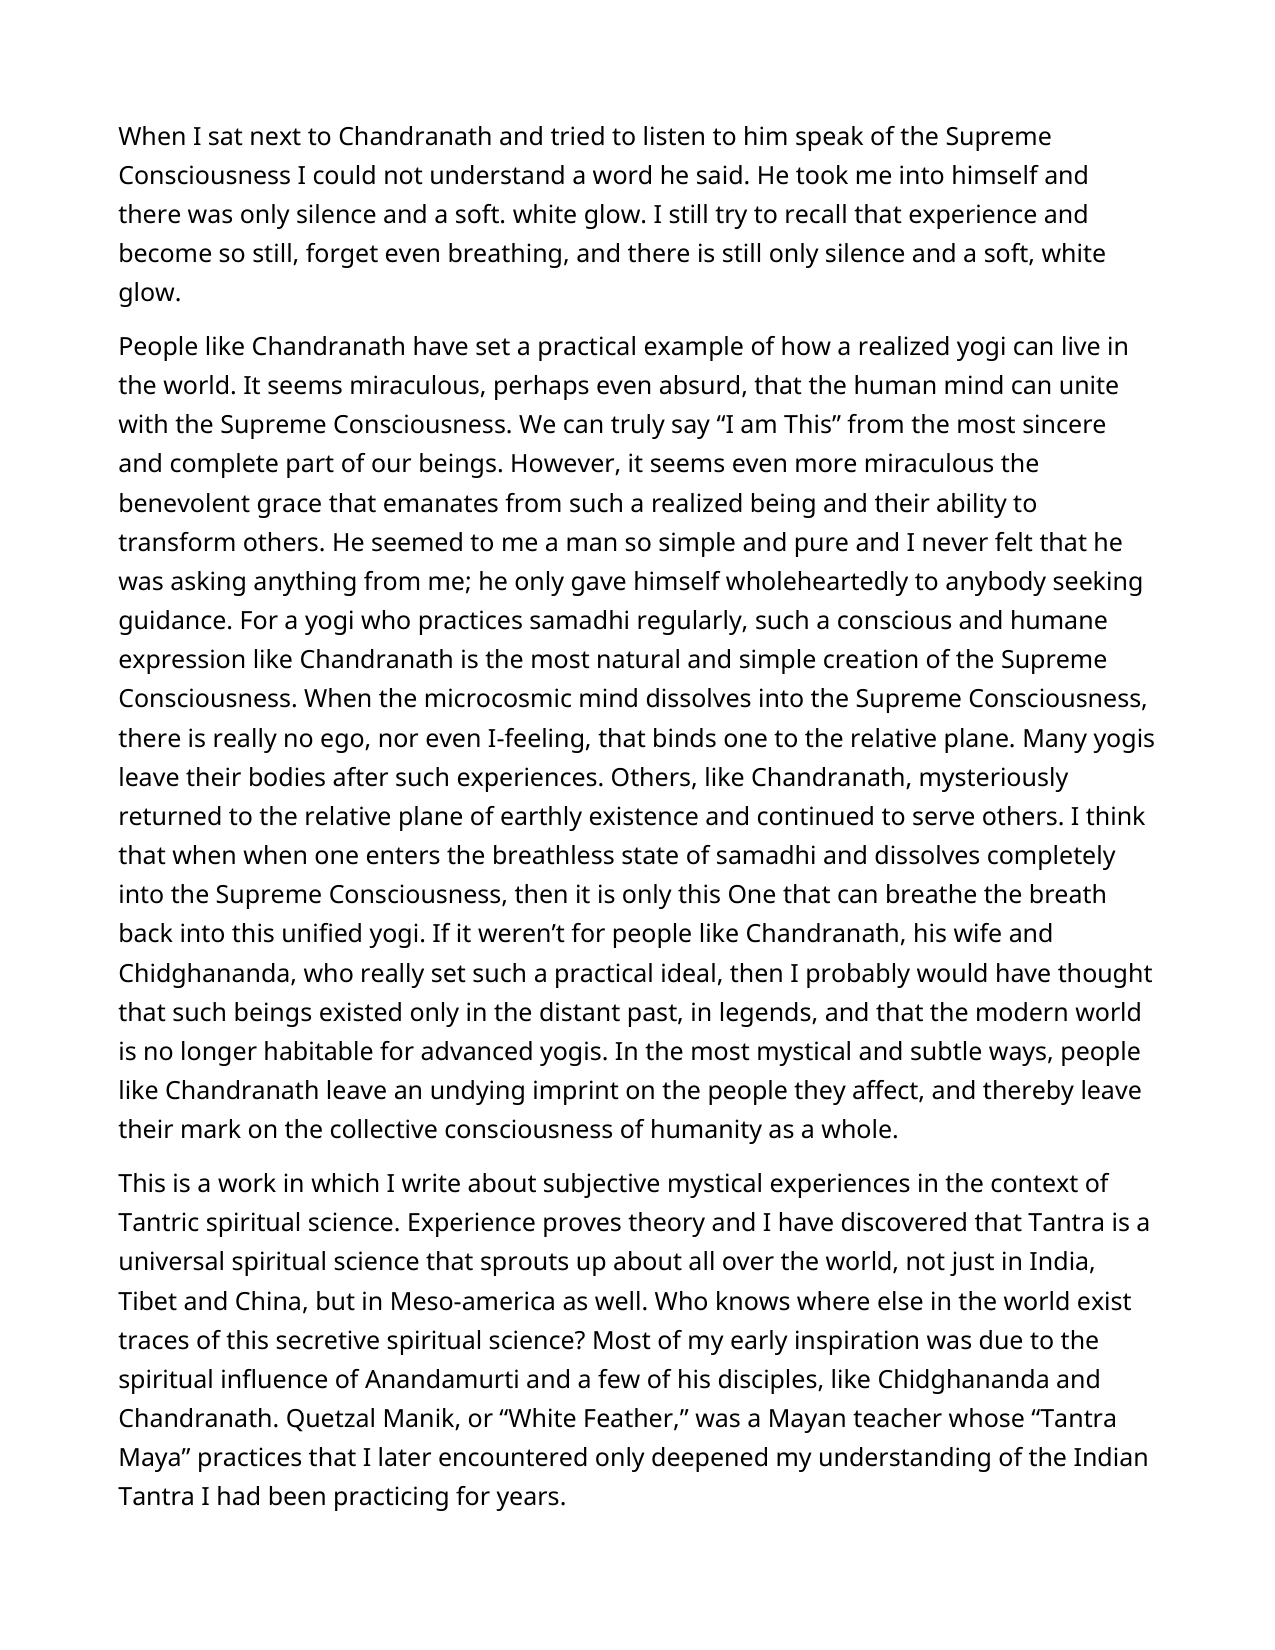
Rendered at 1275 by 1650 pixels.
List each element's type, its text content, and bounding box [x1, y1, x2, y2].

text When I sat next to Chandranath and tried to listen to him speak of the Supreme Consciousness I could not understand a word he said. He took me into himself and there was only silence and a soft. white glow. I still try to recall that experience and become so still, forget even breathing, and there is still only silence and a soft, white glow. [118, 118, 1157, 309]
text This is a work in which I write about subjective mystical experiences in the context of Tantric spiritual science. Experience proves theory and I have discovered that Tantra is a universal spiritual science that sprouts up about all over the world, not just in India, Tibet and China, but in Meso-america as well. Who knows where else in the world exist traces of this secretive spiritual science? Most of my early inspiration was due to the spiritual influence of Anandamurti and a few of his disciples, like Chidghananda and Chandranath. Quetzal Manik, or “White Feather,” was a Mayan teacher whose “Tantra Maya” practices that I later encountered only deepened my understanding of the Indian Tantra I had been practicing for years. [118, 1166, 1157, 1513]
text People like Chandranath have set a practical example of how a realized yogi can live in the world. It seems miraculous, perhaps even absurd, that the human mind can unite with the Supreme Consciousness. We can truly say “I am This” from the most sincere and complete part of our beings. However, it seems even more miraculous the benevolent grace that emanates from such a realized being and their ability to transform others. He seemed to me a man so simple and pure and I never felt that he was asking anything from me; he only gave himself wholeheartedly to anybody seeking guidance. For a yogi who practices samadhi regularly, such a conscious and humane expression like Chandranath is the most natural and simple creation of the Supreme Consciousness. When the microcosmic mind dissolves into the Supreme Consciousness, there is really no ego, nor even I-feeling, that binds one to the relative plane. Many yogis leave their bodies after such experiences. Others, like Chandranath, mysteriously returned to the relative plane of earthly existence and continued to serve others. I think that when when one enters the breathless state of samadhi and dissolves completely into the Supreme Consciousness, then it is only this One that can breathe the breath back into this unified yogi. If it weren’t for people like Chandranath, his wife and Chidghananda, who really set such a practical ideal, then I probably would have thought that such beings existed only in the distant past, in legends, and that the modern world is no longer habitable for advanced yogis. In the most mystical and subtle ways, people like Chandranath leave an undying imprint on the people they affect, and thereby leave their mark on the collective consciousness of humanity as a whole. [118, 328, 1157, 1146]
